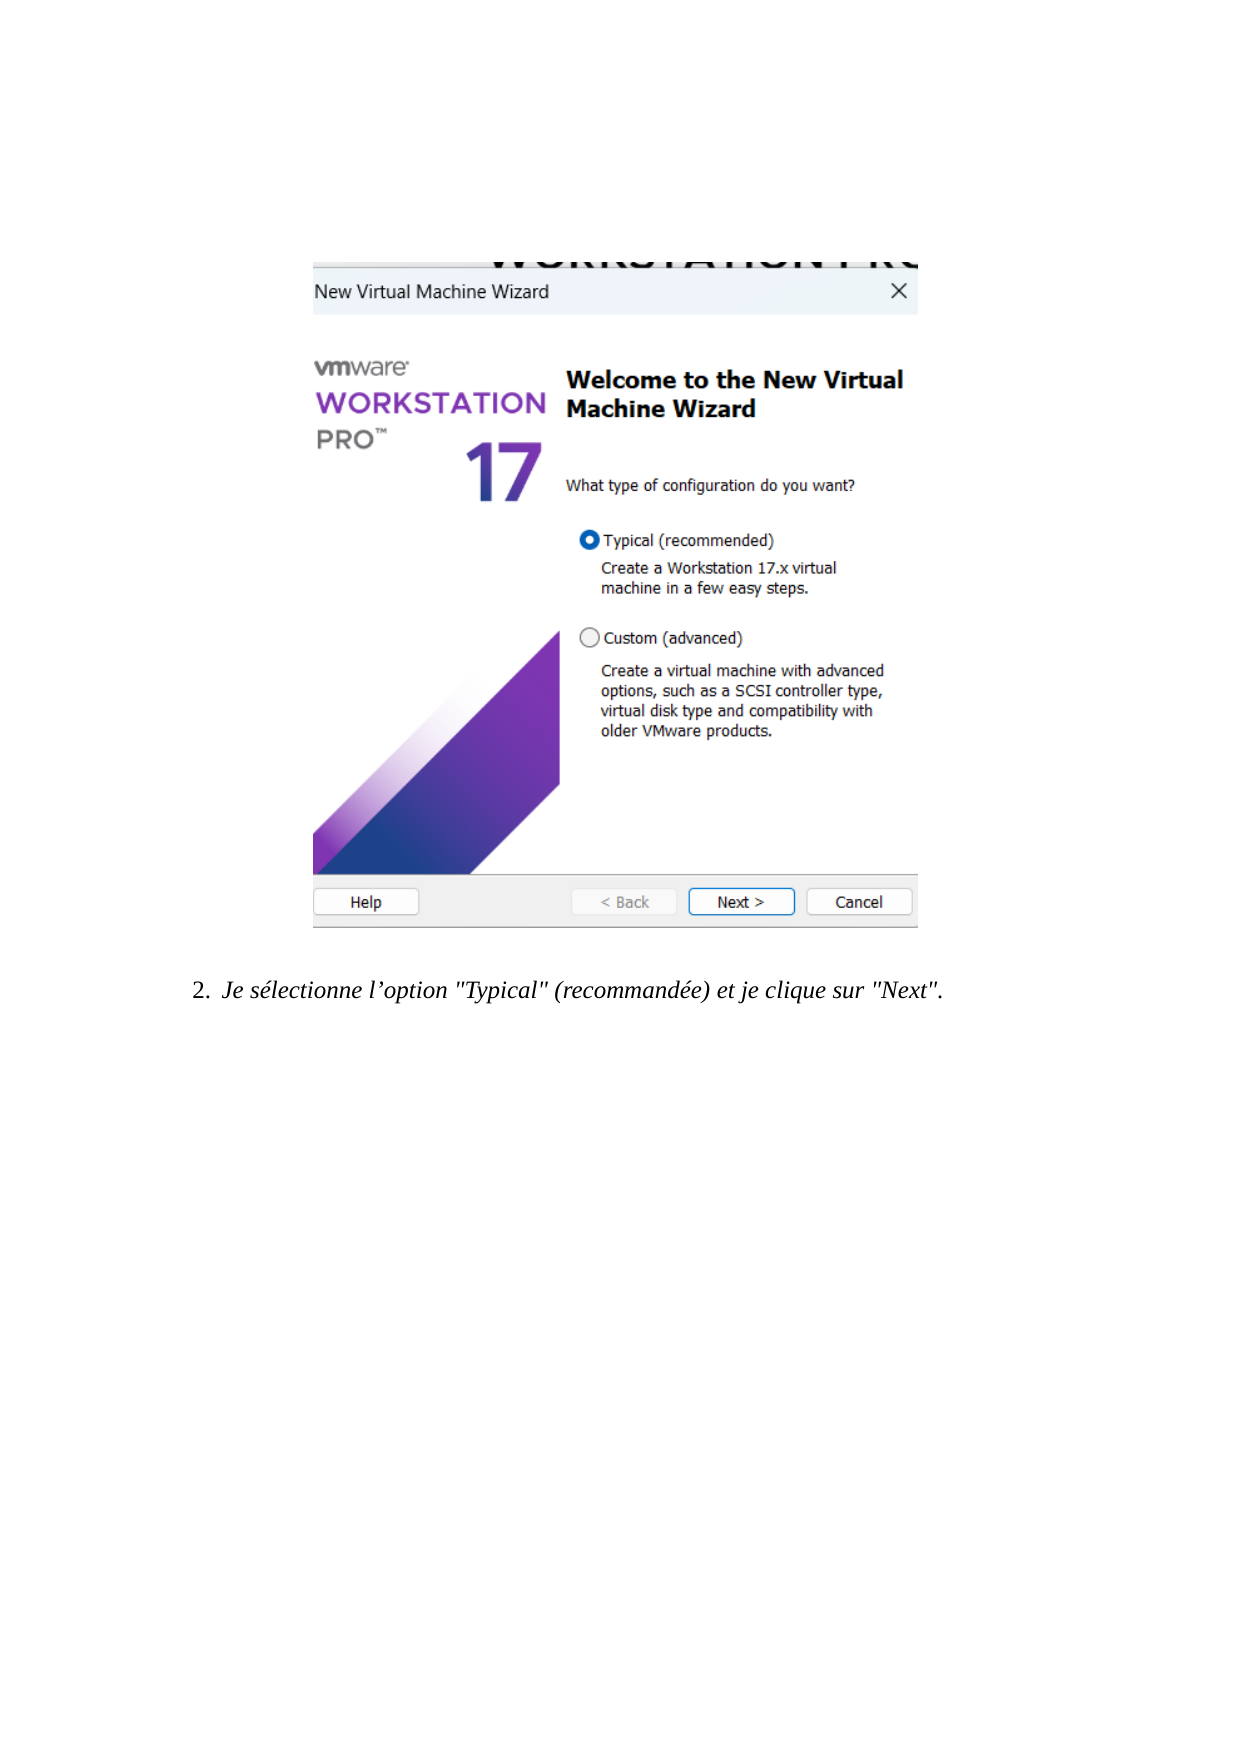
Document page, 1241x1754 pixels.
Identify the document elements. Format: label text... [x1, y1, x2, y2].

picture [313, 262, 918, 928]
list Je sélectionne l’option "Typical" (recommandée) et je clique sur "Next". [192, 975, 1122, 1004]
